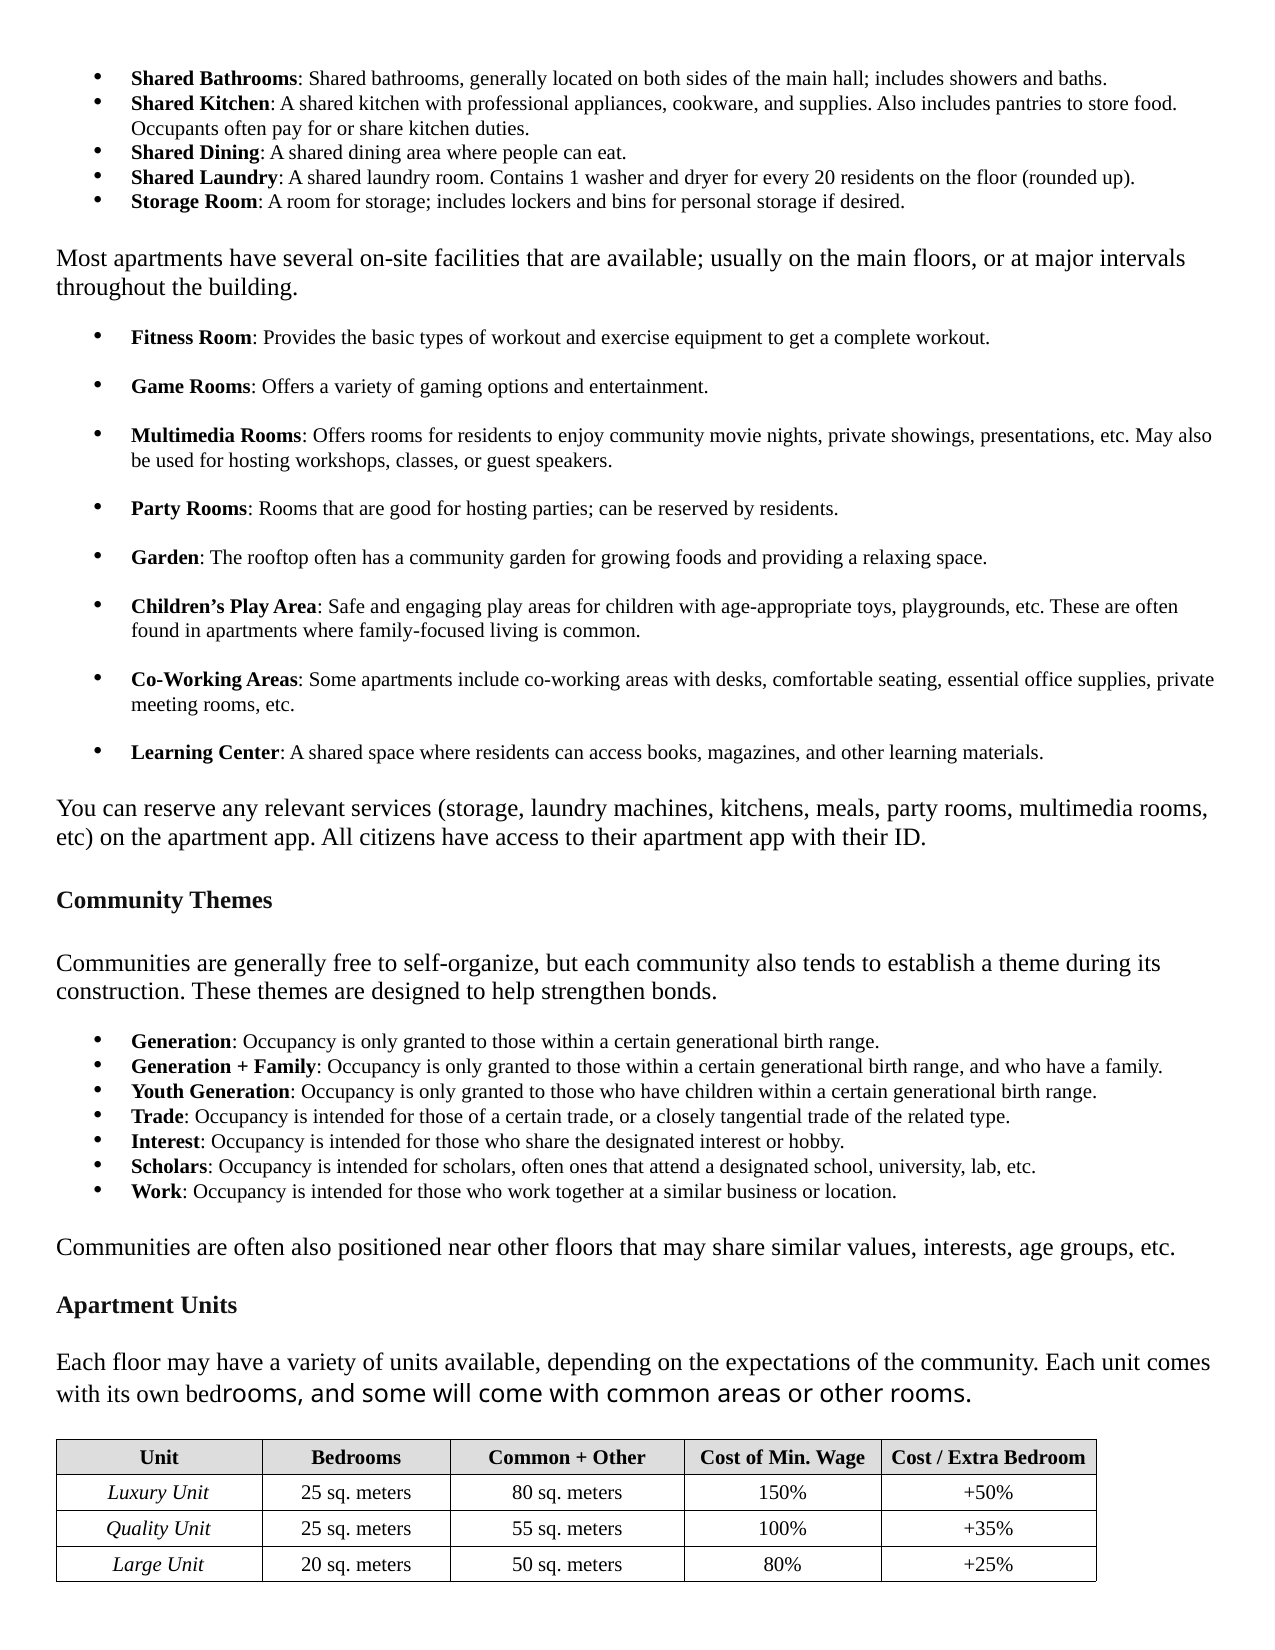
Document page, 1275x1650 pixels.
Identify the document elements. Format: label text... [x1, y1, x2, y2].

list Shared Laundry: A shared laundry room. Contains 1 washer and dryer for every 20 residents on the floor (rounded up). [93, 164, 1215, 189]
table_cell 100% [685, 1511, 881, 1546]
table_cell 50 sq. meters [451, 1547, 684, 1581]
table_header Unit [57, 1440, 262, 1474]
table_cell Luxury Unit [57, 1475, 262, 1510]
list Work: Occupancy is intended for those who work together at a similar business or location. [93, 1178, 1215, 1203]
table_header Bedrooms [263, 1440, 450, 1474]
text Each floor may have a variety of units available, depending on the expectations of the community. Each unit comes with its own bedrooms, and some will come with common areas or other rooms. [56, 1347, 1215, 1410]
list Party Rooms: Rooms that are good for hosting parties; can be reserved by residents. [93, 496, 1215, 521]
list Shared Bathrooms: Shared bathrooms, generally located on both sides of the main hall; includes showers and baths. [93, 66, 1215, 91]
list Children’s Play Area: Safe and engaging play areas for children with age-appropriate toys, playgrounds, etc. These are often found in apartments where family-focused living is common. [93, 593, 1215, 642]
table_cell Large Unit [57, 1547, 262, 1581]
table_cell 25 sq. meters [263, 1511, 450, 1546]
table_cell 25 sq. meters [263, 1475, 450, 1510]
text Communities are often also positioned near other floors that may share similar values, interests, age groups, etc. [56, 1232, 1215, 1261]
list Generation + Family: Occupancy is only granted to those within a certain generational birth range, and who have a family. [93, 1054, 1215, 1079]
text Most apartments have several on-site facilities that are available; usually on the main floors, or at major intervals throughout the building. [56, 243, 1215, 301]
table_cell +25% [882, 1547, 1096, 1581]
subtitle Apartment Units [56, 1290, 1215, 1318]
table_cell +50% [882, 1475, 1096, 1510]
table_cell 150% [685, 1475, 881, 1510]
text You can reserve any relevant services (storage, laundry machines, kitchens, meals, party rooms, multimedia rooms, etc) on the apartment app. All citizens have access to their apartment app with their ID. [56, 793, 1215, 851]
list Garden: The rooftop often has a community garden for growing foods and providing a relaxing space. [93, 544, 1215, 569]
list Trade: Occupancy is intended for those of a certain trade, or a closely tangential trade of the related type. [93, 1104, 1215, 1129]
list Youth Generation: Occupancy is only granted to those who have children within a certain generational birth range. [93, 1079, 1215, 1104]
text Communities are generally free to self-organize, but each community also tends to establish a theme during its construction. These themes are designed to help strengthen bonds. [56, 948, 1215, 1005]
list Shared Kitchen: A shared kitchen with professional appliances, cookware, and supplies. Also includes pantries to store food. Occupants often pay for or share kitchen duties. [93, 91, 1215, 140]
list Fitness Room: Provides the basic types of workout and exercise equipment to get a complete workout. [93, 325, 1215, 349]
table_cell +35% [882, 1511, 1096, 1546]
subtitle Community Themes [56, 885, 1215, 913]
table_header Cost / Extra Bedroom [882, 1440, 1096, 1474]
list Learning Center: A shared space where residents can access books, magazines, and other learning materials. [93, 739, 1215, 764]
list Multimedia Rooms: Offers rooms for residents to enjoy community movie nights, private showings, presentations, etc. May also be used for hosting workshops, classes, or guest speakers. [93, 423, 1215, 472]
list Scholars: Occupancy is intended for scholars, often ones that attend a designated school, university, lab, etc. [93, 1154, 1215, 1178]
table_header Cost of Min. Wage [685, 1440, 881, 1474]
table_header Common + Other [451, 1440, 684, 1474]
table_cell 80 sq. meters [451, 1475, 684, 1510]
table_cell 80% [685, 1547, 881, 1581]
table_cell 55 sq. meters [451, 1511, 684, 1546]
list Shared Dining: A shared dining area where people can eat. [93, 140, 1215, 164]
list Generation: Occupancy is only granted to those within a certain generational birth range. [93, 1029, 1215, 1054]
table_cell Quality Unit [57, 1511, 262, 1546]
list Game Rooms: Offers a variety of gaming options and entertainment. [93, 374, 1215, 398]
list Interest: Occupancy is intended for those who share the designated interest or hobby. [93, 1129, 1215, 1154]
list Storage Room: A room for storage; includes lockers and bins for personal storage if desired. [93, 189, 1215, 214]
list Co-Working Areas: Some apartments include co-working areas with desks, comfortable seating, essential office supplies, private meeting rooms, etc. [93, 667, 1215, 716]
table_cell 20 sq. meters [263, 1547, 450, 1581]
